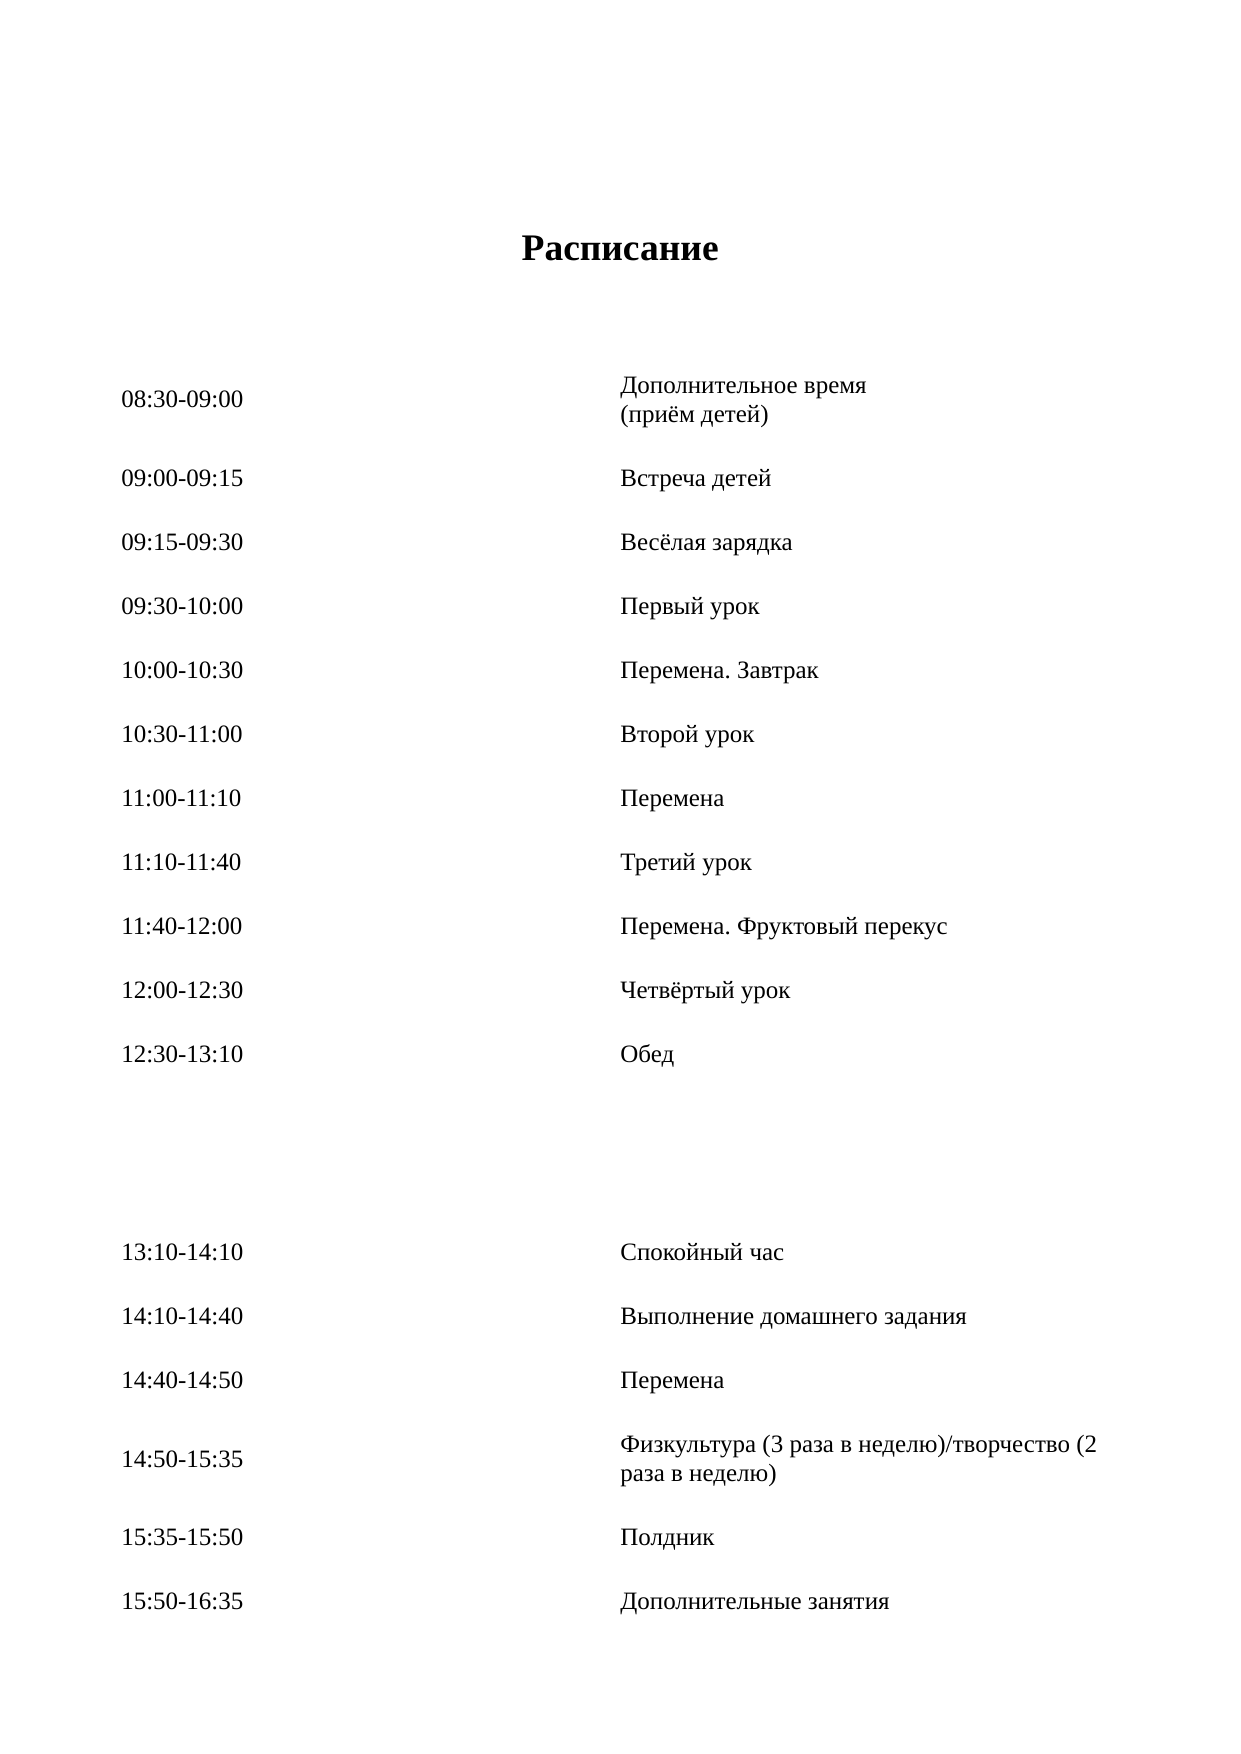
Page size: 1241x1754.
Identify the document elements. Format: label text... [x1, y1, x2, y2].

table_cell Перемена. Завтрак [617, 652, 1122, 716]
table_cell 09:15-09:30 [118, 524, 617, 588]
table_cell Выполнение домашнего задания [617, 1299, 1122, 1362]
table_cell Полдник [617, 1519, 1122, 1583]
table_cell Второй урок [617, 716, 1122, 780]
table_cell 12:00-12:30 [118, 973, 617, 1036]
table_cell Третий урок [617, 844, 1122, 908]
table_cell Перемена [617, 780, 1122, 844]
table_header 13:10-14:10 [118, 1234, 617, 1298]
table_cell 14:40-14:50 [118, 1363, 617, 1427]
table_cell Дополнительные занятия [617, 1584, 1122, 1618]
table_cell Перемена [617, 1363, 1122, 1427]
table_cell Первый урок [617, 588, 1122, 652]
table_cell 11:00-11:10 [118, 780, 617, 844]
table_cell 11:10-11:40 [118, 844, 617, 908]
table_cell Четвёртый урок [617, 973, 1122, 1036]
subtitle Расписание [118, 225, 1122, 268]
table_cell 14:50-15:35 [118, 1427, 617, 1519]
table_cell 15:35-15:50 [118, 1519, 617, 1583]
table_header Спокойный час [617, 1234, 1122, 1298]
table_header Дополнительное время (приём детей) [617, 367, 1122, 460]
table_cell 10:30-11:00 [118, 716, 617, 780]
table_cell 09:30-10:00 [118, 588, 617, 652]
table_cell 11:40-12:00 [118, 908, 617, 972]
table_cell Встреча детей [617, 460, 1122, 524]
table_cell Перемена. Фруктовый перекус [617, 908, 1122, 972]
table_cell Весёлая зарядка [617, 524, 1122, 588]
table_cell 14:10-14:40 [118, 1299, 617, 1362]
table_cell Физкультура (3 раза в неделю)/творчество (2 раза в неделю) [617, 1427, 1122, 1519]
table_cell 15:50-16:35 [118, 1584, 617, 1618]
table_header 08:30-09:00 [118, 367, 617, 460]
table_cell 09:00-09:15 [118, 460, 617, 524]
table_cell 12:30-13:10 [118, 1036, 617, 1101]
table_cell 10:00-10:30 [118, 652, 617, 716]
table_cell Обед [617, 1036, 1122, 1101]
